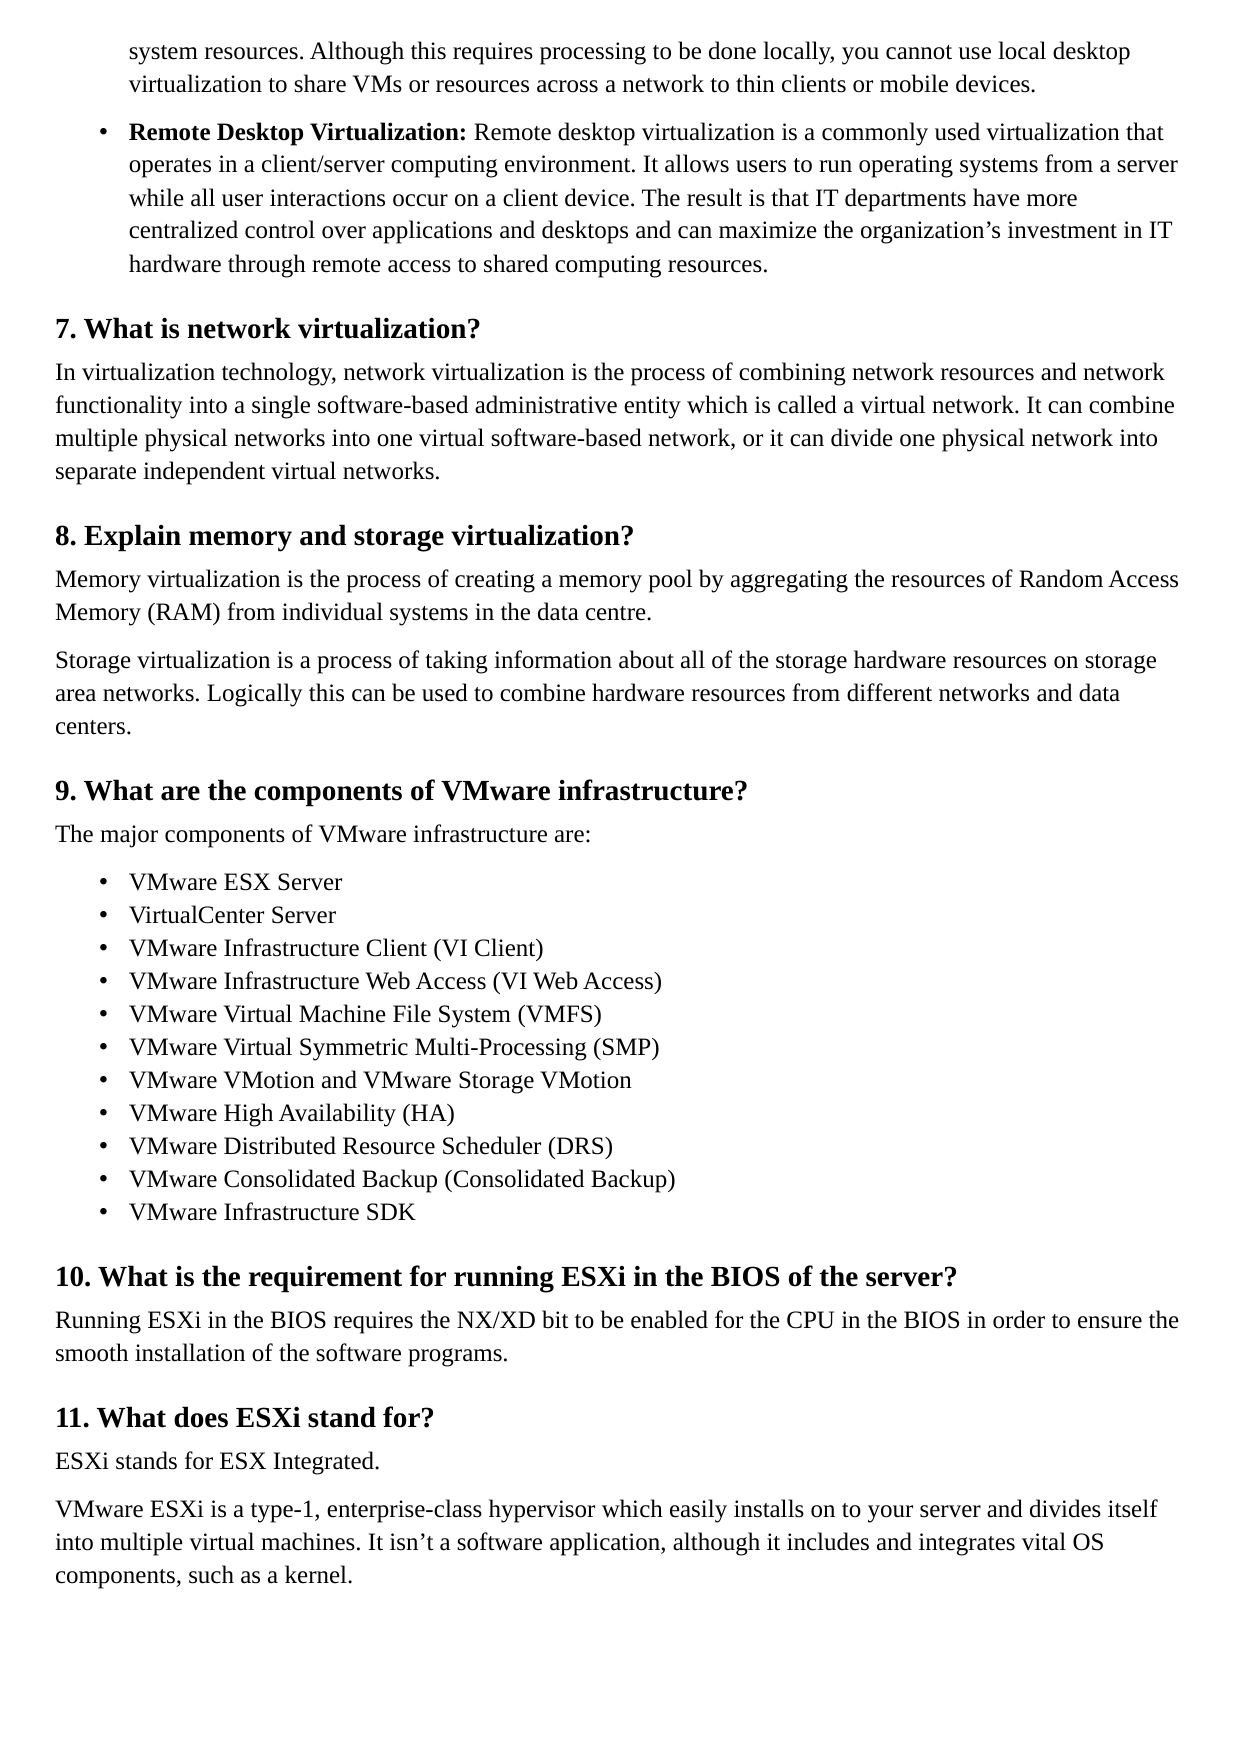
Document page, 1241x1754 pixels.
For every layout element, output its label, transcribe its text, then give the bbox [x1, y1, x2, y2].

text The major components of VMware infrastructure are: [55, 819, 1194, 848]
list VMware Distributed Resource Scheduler (DRS) [99, 1131, 1194, 1159]
subtitle 11. What does ESXi stand for? [55, 1400, 1194, 1434]
text Storage virtualization is a process of taking information about all of the storage hardware resources on storage area networks. Logically this can be used to combine hardware resources from different networks and data centers. [55, 645, 1194, 739]
list VMware VMotion and VMware Storage VMotion [99, 1065, 1194, 1093]
list system resources. Although this requires processing to be done locally, you cannot use local desktop virtualization to share VMs or resources across a network to thin clients or mobile devices. [99, 36, 1194, 98]
subtitle 7. What is network virtualization? [55, 311, 1194, 344]
list VirtualCenter Server [99, 900, 1194, 928]
list Remote Desktop Virtualization: Remote desktop virtualization is a commonly used virtualization that operates in a client/server computing environment. It allows users to run operating systems from a server while all user interactions occur on a client device. The result is that IT departments have more centralized control over applications and desktops and can maximize the organization’s investment in IT hardware through remote access to shared computing resources. [99, 117, 1194, 277]
subtitle 10. What is the requirement for running ESXi in the BIOS of the server? [55, 1259, 1194, 1293]
subtitle 9. What are the components of VMware infrastructure? [55, 773, 1194, 807]
list VMware Virtual Symmetric Multi-Processing (SMP) [99, 1032, 1194, 1061]
subtitle 8. Explain memory and storage virtualization? [55, 518, 1194, 552]
text ESXi stands for ESX Integrated. [55, 1446, 1194, 1475]
text In virtualization technology, network virtualization is the process of combining network resources and network functionality into a single software-based administrative entity which is called a virtual network. It can combine multiple physical networks into one virtual software-based network, or it can divide one physical network into separate independent virtual networks. [55, 357, 1194, 485]
list VMware Infrastructure Web Access (VI Web Access) [99, 966, 1194, 994]
text Memory virtualization is the process of creating a memory pool by aggregating the resources of Random Access Memory (RAM) from individual systems in the data centre. [55, 564, 1194, 626]
text Running ESXi in the BIOS requires the NX/XD bit to be enabled for the CPU in the BIOS in order to ensure the smooth installation of the software programs. [55, 1305, 1194, 1367]
list VMware ESX Server [99, 867, 1194, 895]
text VMware ESXi is a type-1, enterprise-class hypervisor which easily installs on to your server and divides itself into multiple virtual machines. It isn’t a software application, although it includes and integrates vital OS components, such as a kernel. [55, 1494, 1194, 1589]
list VMware Infrastructure Client (VI Client) [99, 933, 1194, 961]
list VMware Virtual Machine File System (VMFS) [99, 999, 1194, 1027]
list VMware Infrastructure SDK [99, 1197, 1194, 1226]
list VMware High Availability (HA) [99, 1098, 1194, 1127]
list VMware Consolidated Backup (Consolidated Backup) [99, 1164, 1194, 1193]
